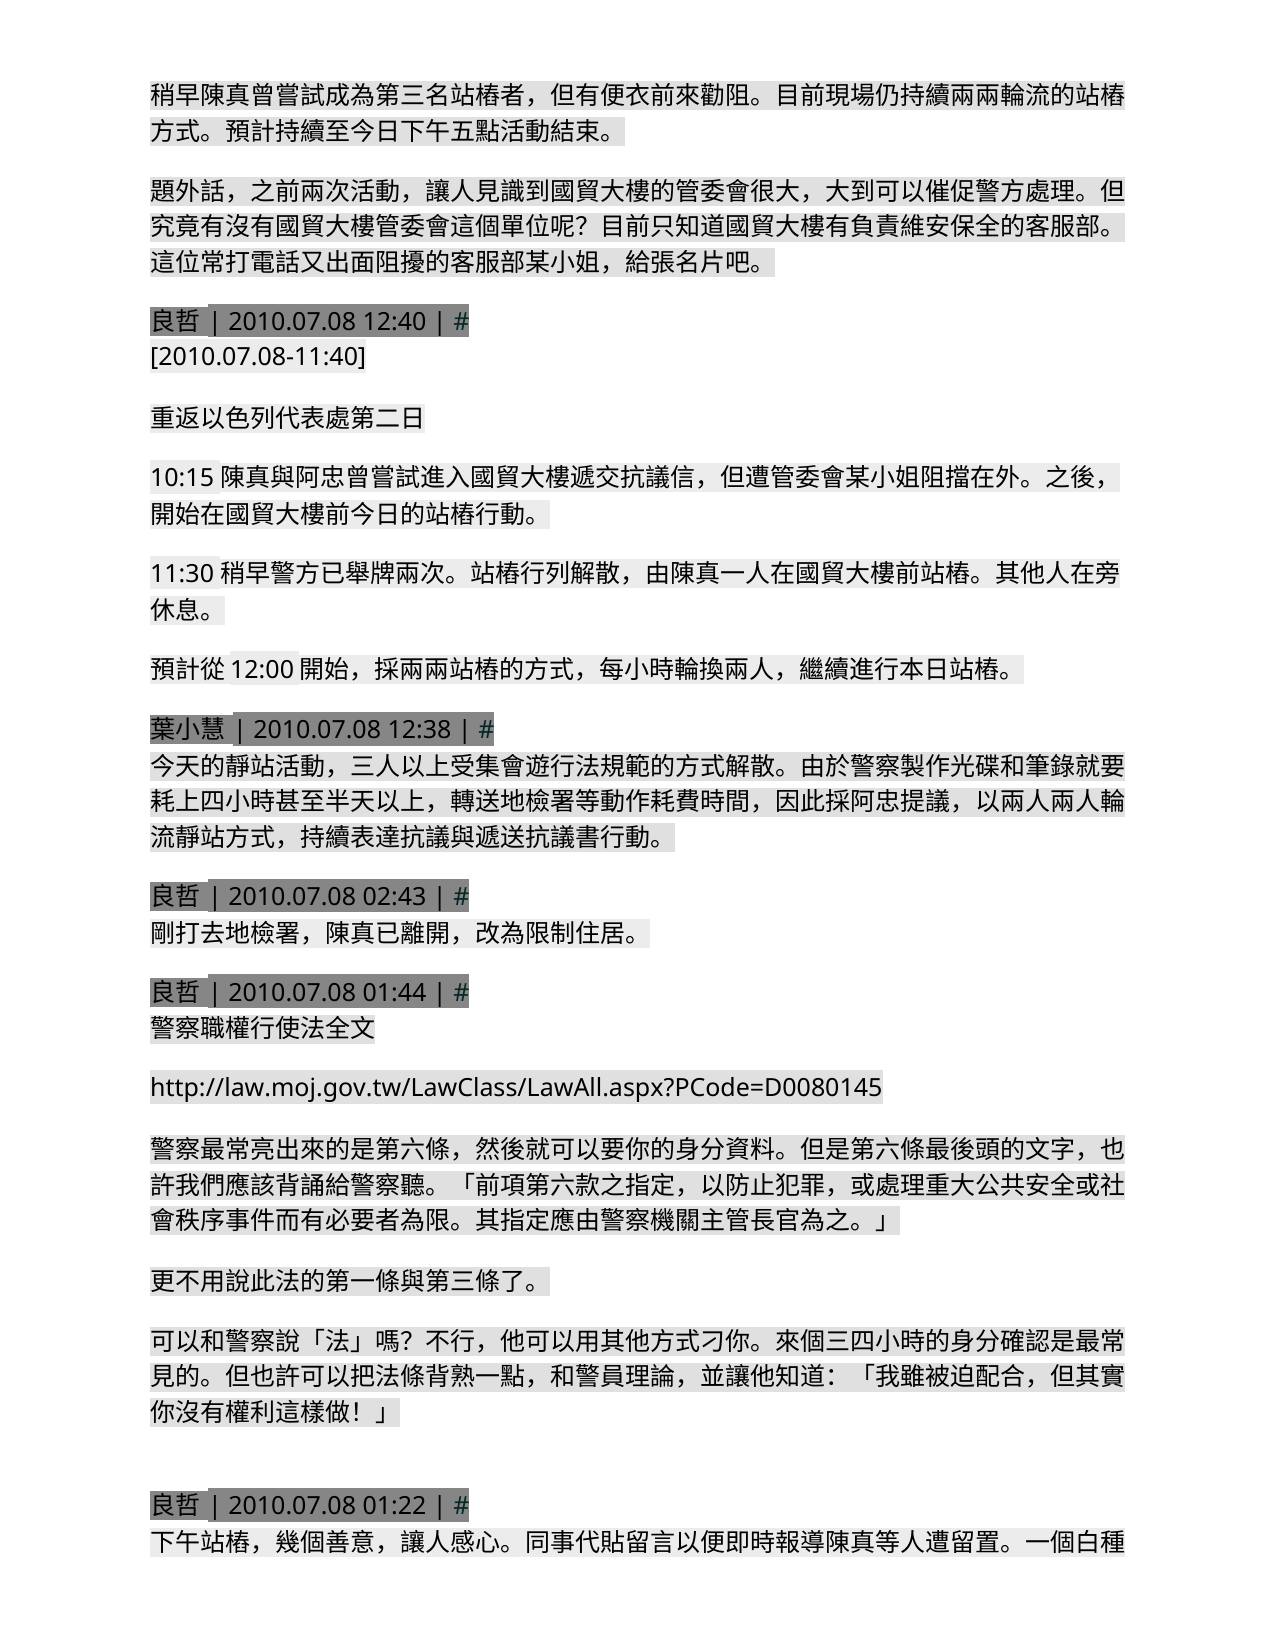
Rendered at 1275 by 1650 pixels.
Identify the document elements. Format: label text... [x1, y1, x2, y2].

text 10:15 陳真與阿忠曾嘗試進入國貿大樓遞交抗議信，但遭管委會某小姐阻擋在外。之後，開始在國貿大樓前今日的站樁行動。 [150, 458, 1125, 529]
text 更不用說此法的第一條與第三條了。 [150, 1260, 1125, 1296]
text 預計從12:00開始，採兩兩站樁的方式，每小時輪換兩人，繼續進行本日站樁。 [150, 650, 1125, 685]
text 良哲 | 2010.07.08 01:22 | # [150, 1486, 1125, 1522]
text 葉小慧 | 2010.07.08 12:38 | # [150, 710, 1125, 746]
text http://law.moj.gov.tw/LawClass/LawAll.aspx?PCode=D0080145 [150, 1069, 1125, 1104]
text 警察最常亮出來的是第六條，然後就可以要你的身分資料。但是第六條最後頭的文字，也許我們應該背誦給警察聽。「前項第六款之指定，以防止犯罪，或處理重大公共安全或社會秩序事件而有必要者為限。其指定應由警察機關主管長官為之。」 [150, 1129, 1125, 1235]
text 稍早陳真曾嘗試成為第三名站樁者，但有便衣前來勸阻。目前現場仍持續兩兩輪流的站樁方式。預計持續至今日下午五點活動結束。 [150, 75, 1125, 146]
text 可以和警察說「法」嗎？不行，他可以用其他方式刁你。來個三四小時的身分確認是最常見的。但也許可以把法條背熟一點，和警員理論，並讓他知道：「我雖被迫配合，但其實你沒有權利這樣做！」 [150, 1321, 1125, 1427]
text [2010.07.08-11:40] [150, 337, 1125, 373]
text 良哲 | 2010.07.08 01:44 | # [150, 973, 1125, 1008]
text 11:30 稍早警方已舉牌兩次。站樁行列解散，由陳真一人在國貿大樓前站樁。其他人在旁休息。 [150, 554, 1125, 625]
text 下午站樁，幾個善意，讓人感心。同事代貼留言以便即時報導陳真等人遭留置。一個白種 [150, 1522, 1125, 1557]
text 題外話，之前兩次活動，讓人見識到國貿大樓的管委會很大，大到可以催促警方處理。但究竟有沒有國貿大樓管委會這個單位呢？目前只知道國貿大樓有負責維安保全的客服部。這位常打電話又出面阻擾的客服部某小姐，給張名片吧。 [150, 171, 1125, 277]
text 重返以色列代表處第二日 [150, 398, 1125, 433]
text 剛打去地檢署，陳真已離開，改為限制住居。 [150, 912, 1125, 948]
text 良哲 | 2010.07.08 02:43 | # [150, 877, 1125, 912]
text 警察職權行使法全文 [150, 1008, 1125, 1044]
text 良哲 | 2010.07.08 12:40 | # [150, 302, 1125, 337]
text 今天的靜站活動，三人以上受集會遊行法規範的方式解散。由於警察製作光碟和筆錄就要耗上四小時甚至半天以上，轉送地檢署等動作耗費時間，因此採阿忠提議，以兩人兩人輪流靜站方式，持續表達抗議與遞送抗議書行動。 [150, 746, 1125, 852]
